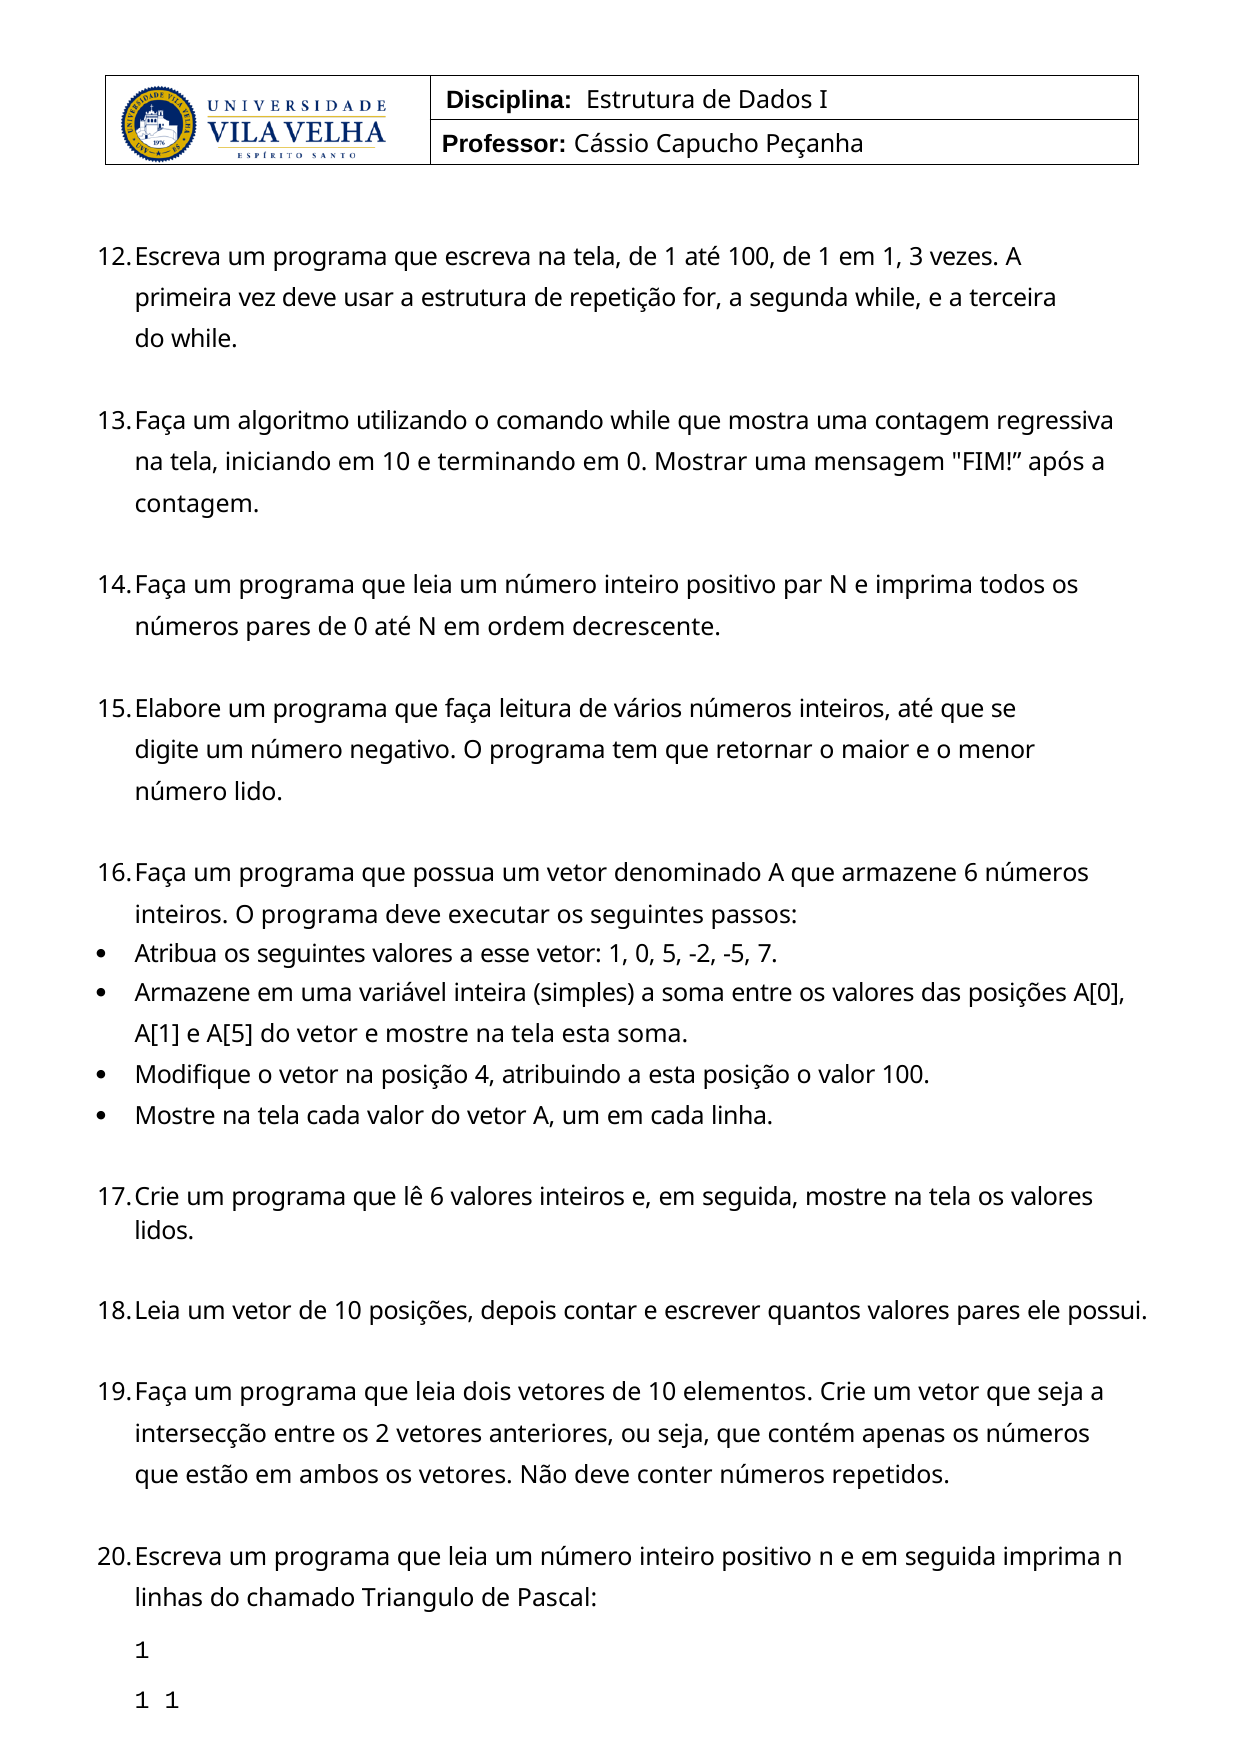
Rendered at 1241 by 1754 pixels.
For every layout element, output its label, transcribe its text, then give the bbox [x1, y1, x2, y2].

list Leia um vetor de 10 posições, depois contar e escrever quantos valores pares ele possui. [97, 1293, 1152, 1327]
list Faça um algoritmo utilizando o comando while que mostra uma contagem regressiva na tela, iniciando em 10 e terminando em 0. Mostrar uma mensagem "FIM!” após a contagem. [97, 403, 1130, 519]
list Crie um programa que lê 6 valores inteiros e, em seguida, mostre na tela os valores lidos. [97, 1178, 1152, 1246]
list Escreva um programa que escreva na tela, de 1 até 100, de 1 em 1, 3 vezes. A primeira vez deve usar a estrutura de repetição for, a segunda while, e a terceira do while. [97, 239, 1091, 355]
list Atribua os seguintes valores a esse vetor: 1, 0, 5, -2, -5, 7. [97, 938, 1152, 968]
list Elabore um programa que faça leitura de vários números inteiros, até que se digite um número negativo. O programa tem que retornar o maior e o menor número lido. [97, 690, 1054, 807]
list Mostre na tela cada valor do vetor A, um em cada linha. [97, 1097, 1152, 1131]
list Faça um programa que leia dois vetores de 10 elementos. Crie um vetor que seja a intersecção entre os 2 vetores anteriores, ou seja, que contém apenas os números que estão em ambos os vetores. Não deve conter números repetidos. [97, 1374, 1130, 1490]
list Faça um programa que possua um vetor denominado A que armazene 6 números inteiros. O programa deve executar os seguintes passos: [97, 855, 1121, 930]
list Faça um programa que leia um número inteiro positivo par N e imprima todos os números pares de 0 até N em ordem decrescente. [97, 567, 1094, 643]
list Modifique o vetor na posição 4, atribuindo a esta posição o valor 100. [97, 1057, 1152, 1091]
picture [118, 77, 390, 164]
text 1 [134, 1638, 1152, 1666]
list Escreva um programa que leia um número inteiro positivo n e em seguida imprima n linhas do chamado Triangulo de Pascal: [97, 1538, 1135, 1614]
list Armazene em uma variável inteira (simples) a soma entre os valores das posições A[0], A[1] e A[5] do vetor e mostre na tela esta soma. [97, 974, 1130, 1049]
text 1 1 [134, 1687, 1152, 1716]
